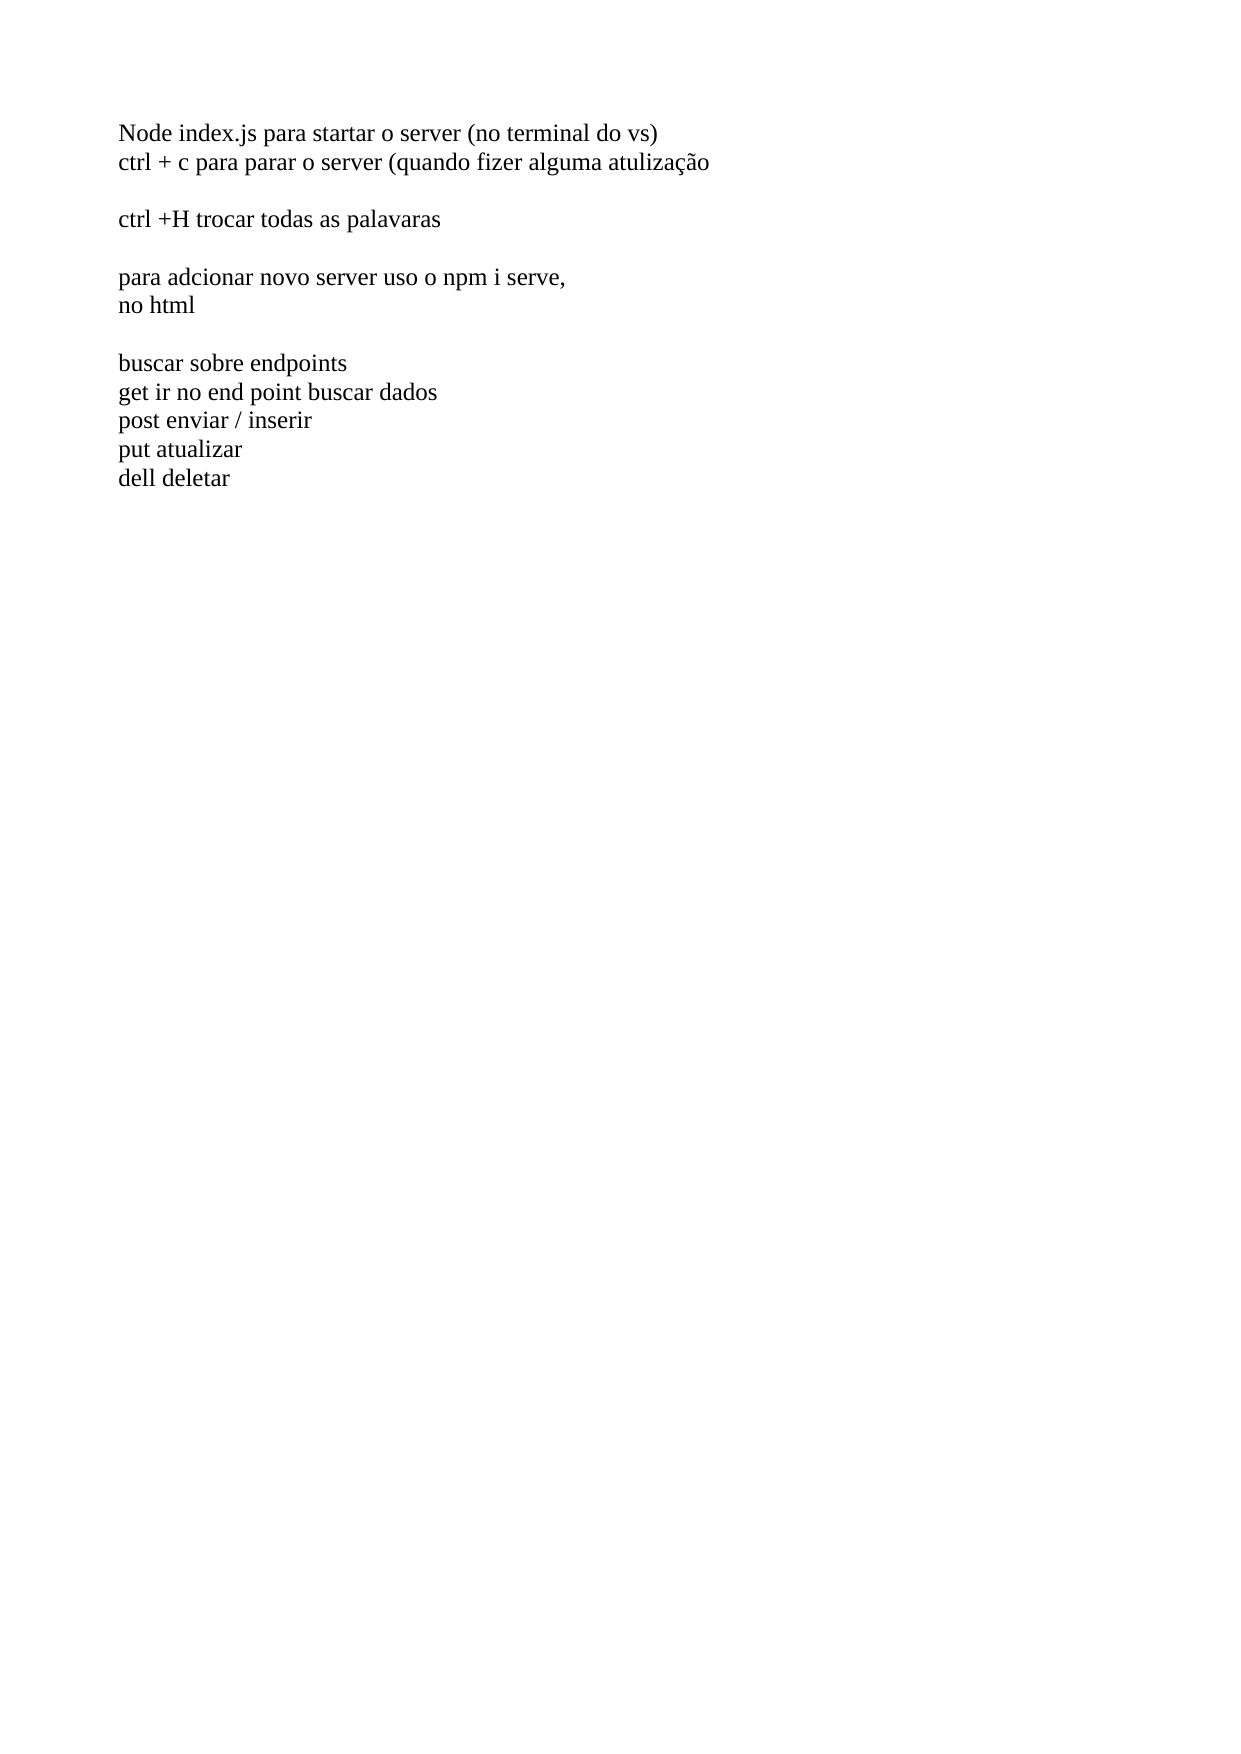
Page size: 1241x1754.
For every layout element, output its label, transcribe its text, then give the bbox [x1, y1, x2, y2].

text post enviar / inserir [118, 406, 1122, 434]
text para adcionar novo server uso o npm i serve, [118, 262, 1122, 291]
text Node index.js para startar o server (no terminal do vs) [118, 118, 1122, 147]
text dell deletar [118, 463, 1122, 492]
text get ir no end point buscar dados [118, 377, 1122, 406]
text ctrl +H trocar todas as palavaras [118, 204, 1122, 233]
text no html [118, 291, 1122, 319]
text put atualizar [118, 434, 1122, 463]
text ctrl + c para parar o server (quando fizer alguma atulização [118, 147, 1122, 176]
text buscar sobre endpoints [118, 348, 1122, 377]
